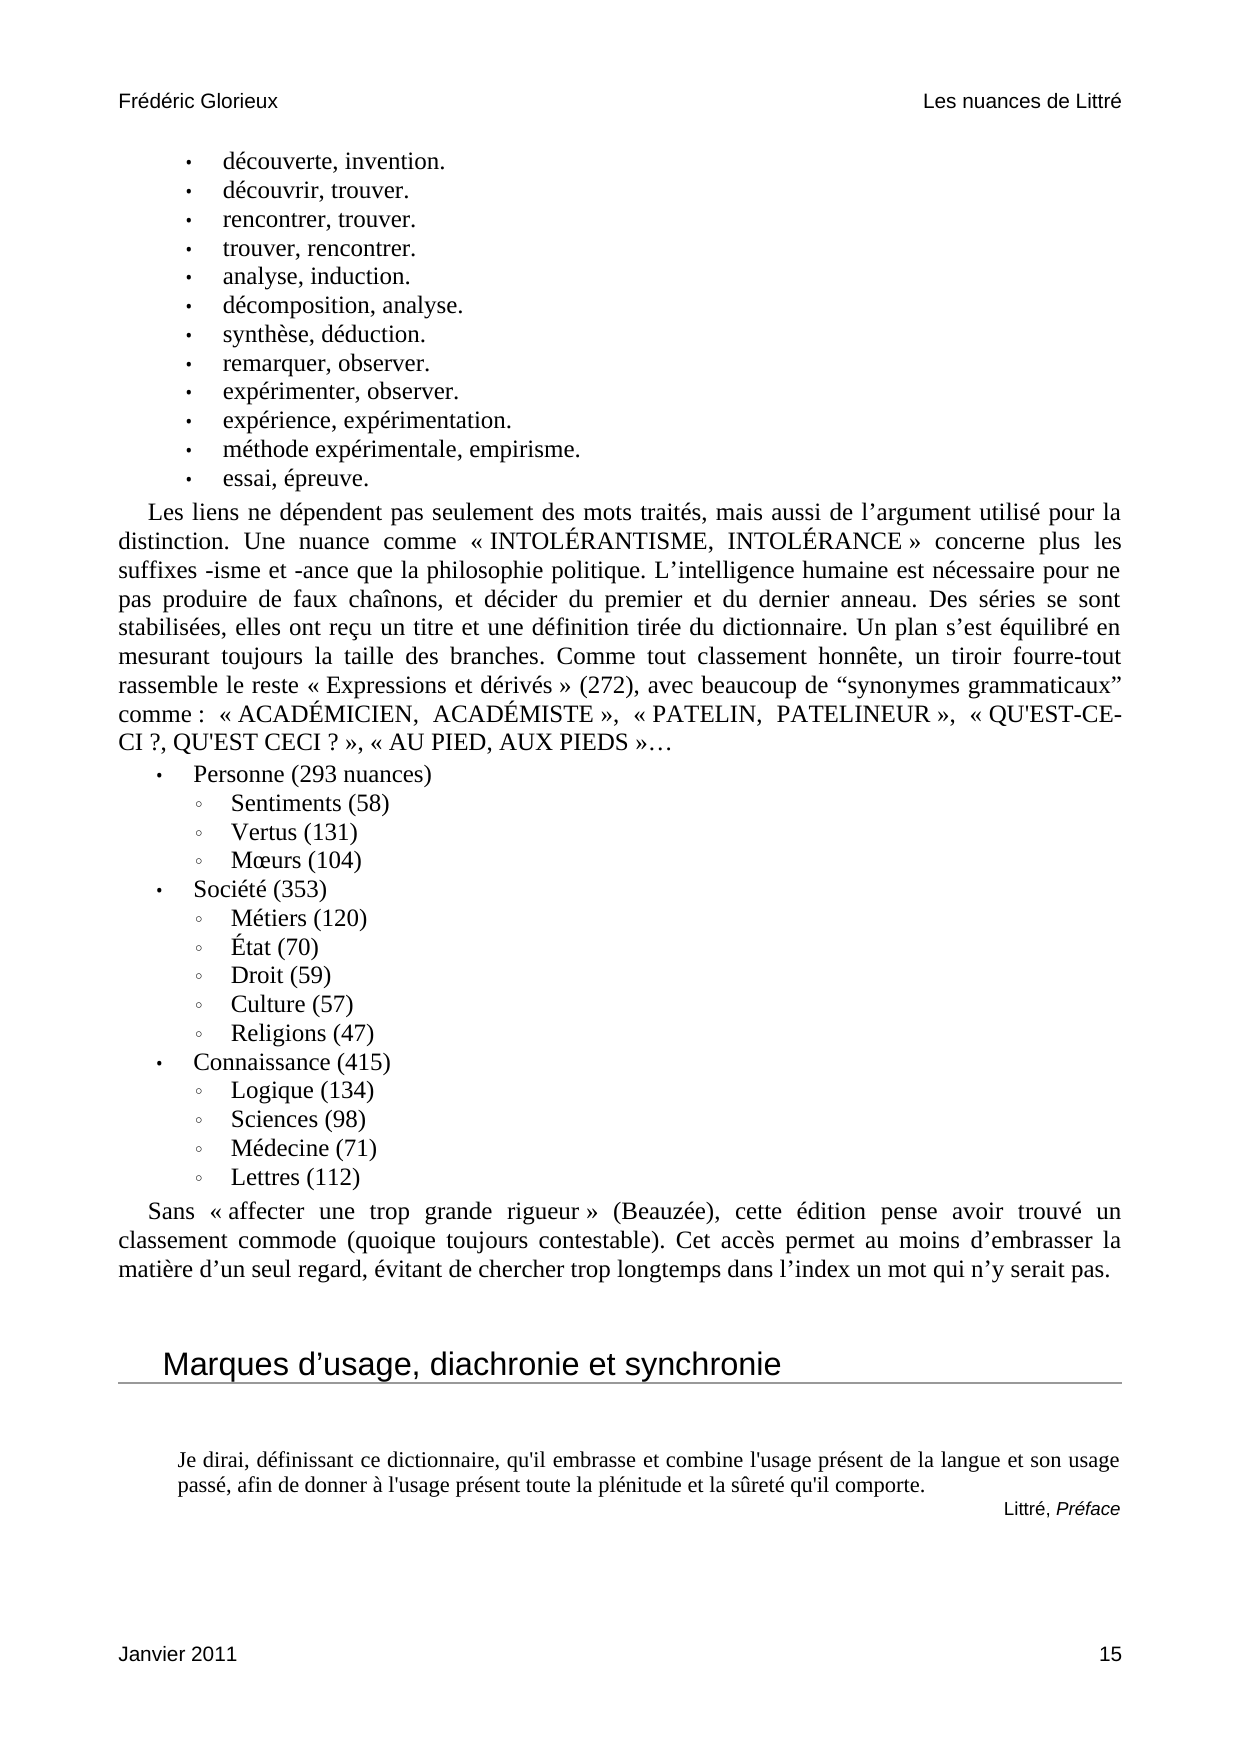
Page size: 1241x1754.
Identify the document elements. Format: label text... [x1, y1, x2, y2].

list découvrir, trouver. [185, 175, 1122, 204]
text Littré, Préface [236, 1498, 1122, 1519]
subtitle Marques d’usage, diachronie et synchronie [118, 1344, 1122, 1382]
list Culture (57) [193, 989, 1122, 1018]
list rencontrer, trouver. [185, 204, 1122, 233]
list Droit (59) [193, 960, 1122, 989]
text Les liens ne dépendent pas seulement des mots traités, mais aussi de l’argument utilisé pour la distinction. Une nuance comme « INTOLÉRANTISME, INTOLÉRANCE » concerne plus les suffixes -isme et -ance que la philosophie politique. L’intelligence humaine est nécessaire pour ne pas produire de faux chaînons, et décider du premier et du dernier anneau. Des séries se sont stabilisées, elles ont reçu un titre et une définition tirée du dictionnaire. Un plan s’est équilibré en mesurant toujours la taille des branches. Comme tout classement honnête, un tiroir fourre-tout rassemble le reste « Expressions et dérivés » (272), avec beaucoup de “synonymes grammaticaux” comme : « ACADÉMICIEN, ACADÉMISTE », « PATELIN, PATELINEUR », « QU'EST-CE-CI ?, QU'EST CECI ? », « AU PIED, AUX PIEDS »… [118, 497, 1122, 756]
list Sentiments (58) [193, 788, 1122, 817]
list expérience, expérimentation. [185, 405, 1122, 434]
list analyse, induction. [185, 261, 1122, 290]
list Religions (47) [193, 1018, 1122, 1047]
list remarquer, observer. [185, 348, 1122, 376]
list Sciences (98) [193, 1104, 1122, 1133]
list Mœurs (104) [193, 845, 1122, 874]
list Connaissance (415) [156, 1047, 1122, 1075]
list Société (353) [156, 874, 1122, 903]
list expérimenter, observer. [185, 376, 1122, 405]
list synthèse, déduction. [185, 319, 1122, 348]
list découverte, invention. [185, 146, 1122, 175]
text Je dirai, définissant ce dictionnaire, qu'il embrasse et combine l'usage présent de la langue et son usage passé, afin de donner à l'usage présent toute la plénitude et la sûreté qu'il comporte. [177, 1446, 1122, 1498]
text Sans « affecter une trop grande rigueur » (Beauzée), cette édition pense avoir trouvé un classement commode (quoique toujours contestable). Cet accès permet au moins d’embrasser la matière d’un seul regard, évitant de chercher trop longtemps dans l’index un mot qui n’y serait pas. [118, 1196, 1122, 1282]
list Logique (134) [193, 1075, 1122, 1104]
list Médecine (71) [193, 1133, 1122, 1162]
list Vertus (131) [193, 817, 1122, 845]
list essai, épreuve. [185, 463, 1122, 491]
list trouver, rencontrer. [185, 233, 1122, 261]
list méthode expérimentale, empirisme. [185, 434, 1122, 463]
list État (70) [193, 932, 1122, 960]
list Lettres (112) [193, 1162, 1122, 1190]
list Personne (293 nuances) [156, 759, 1122, 788]
list décomposition, analyse. [185, 290, 1122, 319]
list Métiers (120) [193, 903, 1122, 932]
